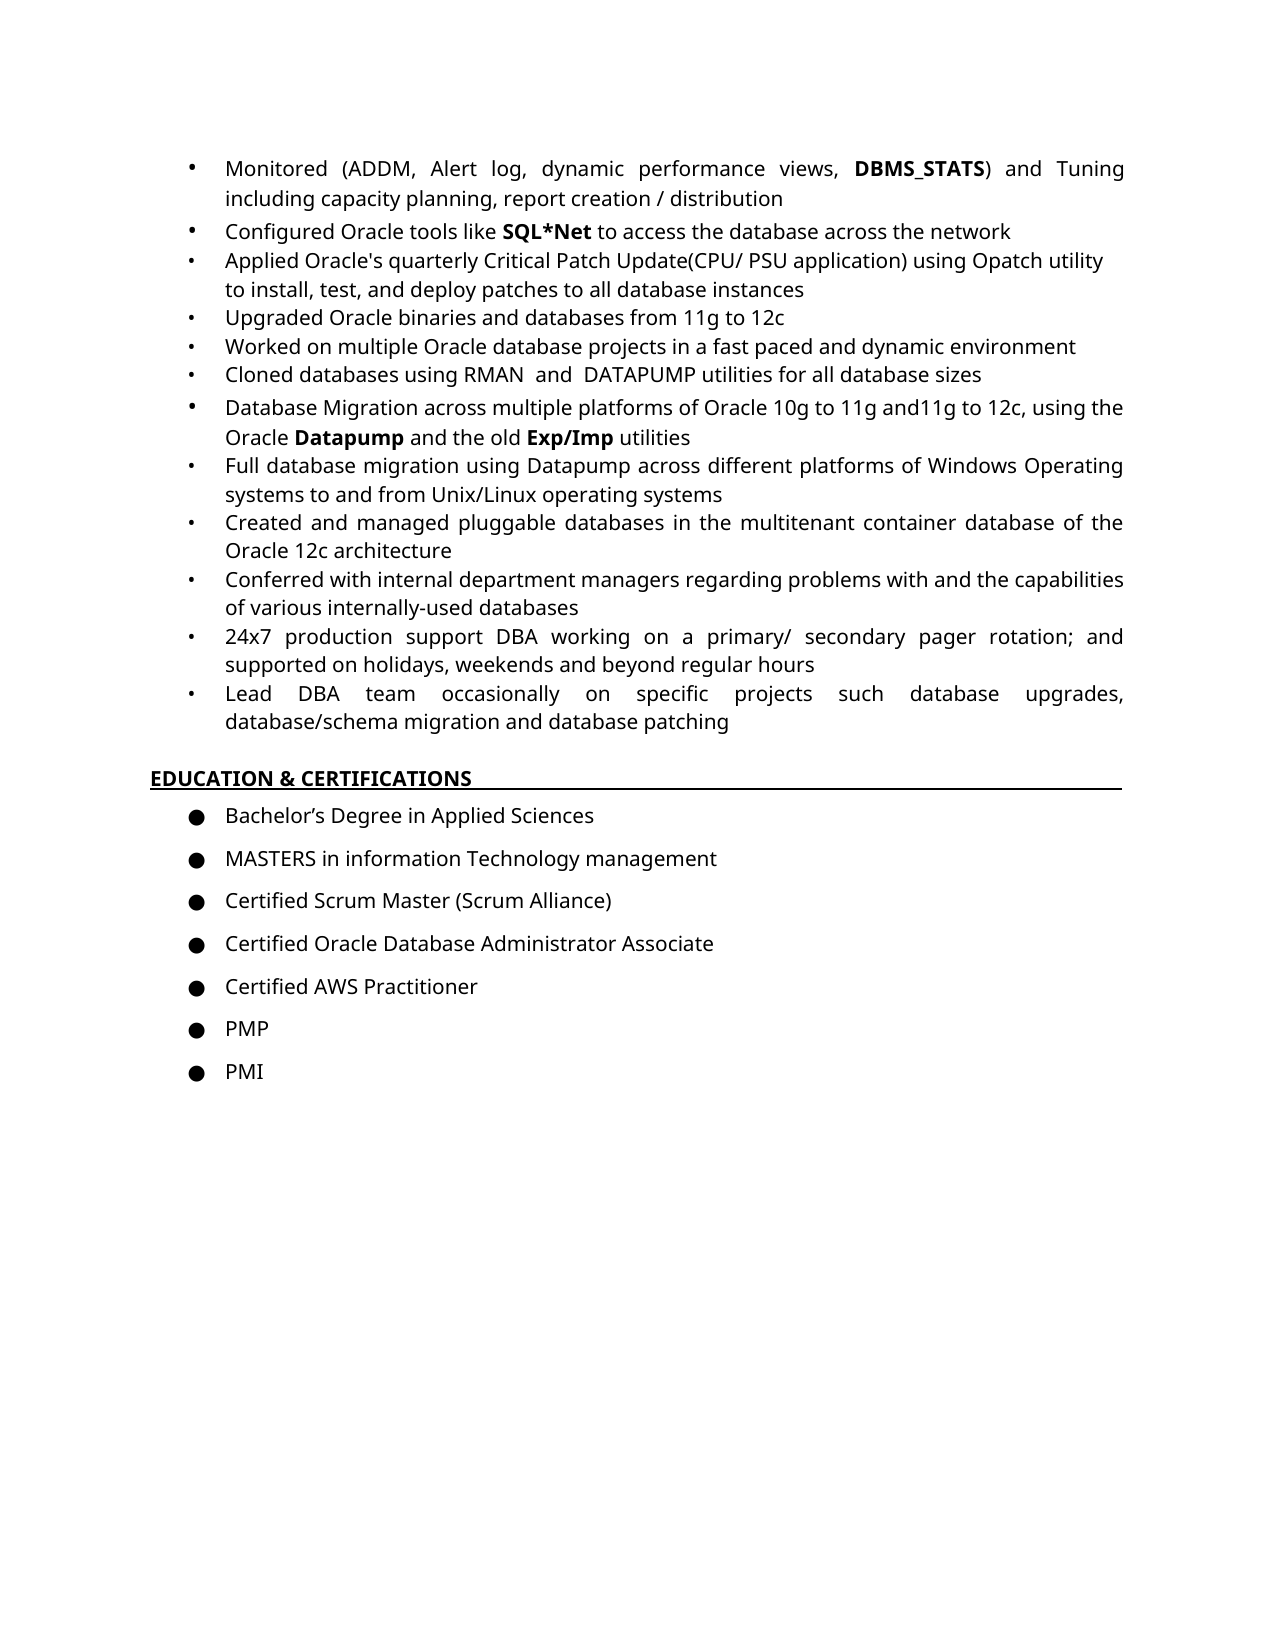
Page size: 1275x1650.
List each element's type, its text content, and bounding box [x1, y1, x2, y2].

list Lead DBA team occasionally on specific projects such database upgrades, database/schema migration and database patching [187, 679, 1125, 736]
list Applied Oracle's quarterly Critical Patch Update(CPU/ PSU application) using Opatch utility to install, test, and deploy patches to all database instances [187, 247, 1125, 303]
list 24x7 production support DBA working on a primary/ secondary pager rotation; and supported on holidays, weekends and beyond regular hours [187, 622, 1125, 679]
list Certified Oracle Database Administrator Associate [187, 921, 1125, 963]
list Configured Oracle tools like SQL*Net to access the database across the network [187, 212, 1125, 247]
list Full database migration using Datapump across different platforms of Windows Operating systems to and from Unix/Linux operating systems [187, 451, 1125, 508]
list MASTERS in information Technology management [187, 835, 1125, 878]
list Worked on multiple Oracle database projects in a fast paced and dynamic environment [187, 332, 1125, 360]
list Certified Scrum Master (Scrum Alliance) [187, 878, 1125, 921]
list PMI [187, 1049, 1125, 1091]
list Created and managed pluggable databases in the multitenant container database of the Oracle 12c architecture [187, 508, 1125, 565]
list Bachelor’s Degree in Applied Sciences [187, 792, 1125, 835]
list Certified AWS Practitioner [187, 963, 1125, 1006]
list Monitored (ADDM, Alert log, dynamic performance views, DBMS_STATS) and Tuning including capacity planning, report creation / distribution [187, 150, 1125, 212]
text EDUCATION & CERTIFICATIONS [150, 764, 1125, 792]
list PMP [187, 1006, 1125, 1049]
list Conferred with internal department managers regarding problems with and the capabilities of various internally-used databases [187, 565, 1125, 622]
list Cloned databases using RMAN and DATAPUMP utilities for all database sizes [187, 360, 1125, 389]
list Upgraded Oracle binaries and databases from 11g to 12c [187, 303, 1125, 332]
list Database Migration across multiple platforms of Oracle 10g to 11g and11g to 12c, using the Oracle Datapump and the old Exp/Imp utilities [187, 389, 1125, 451]
